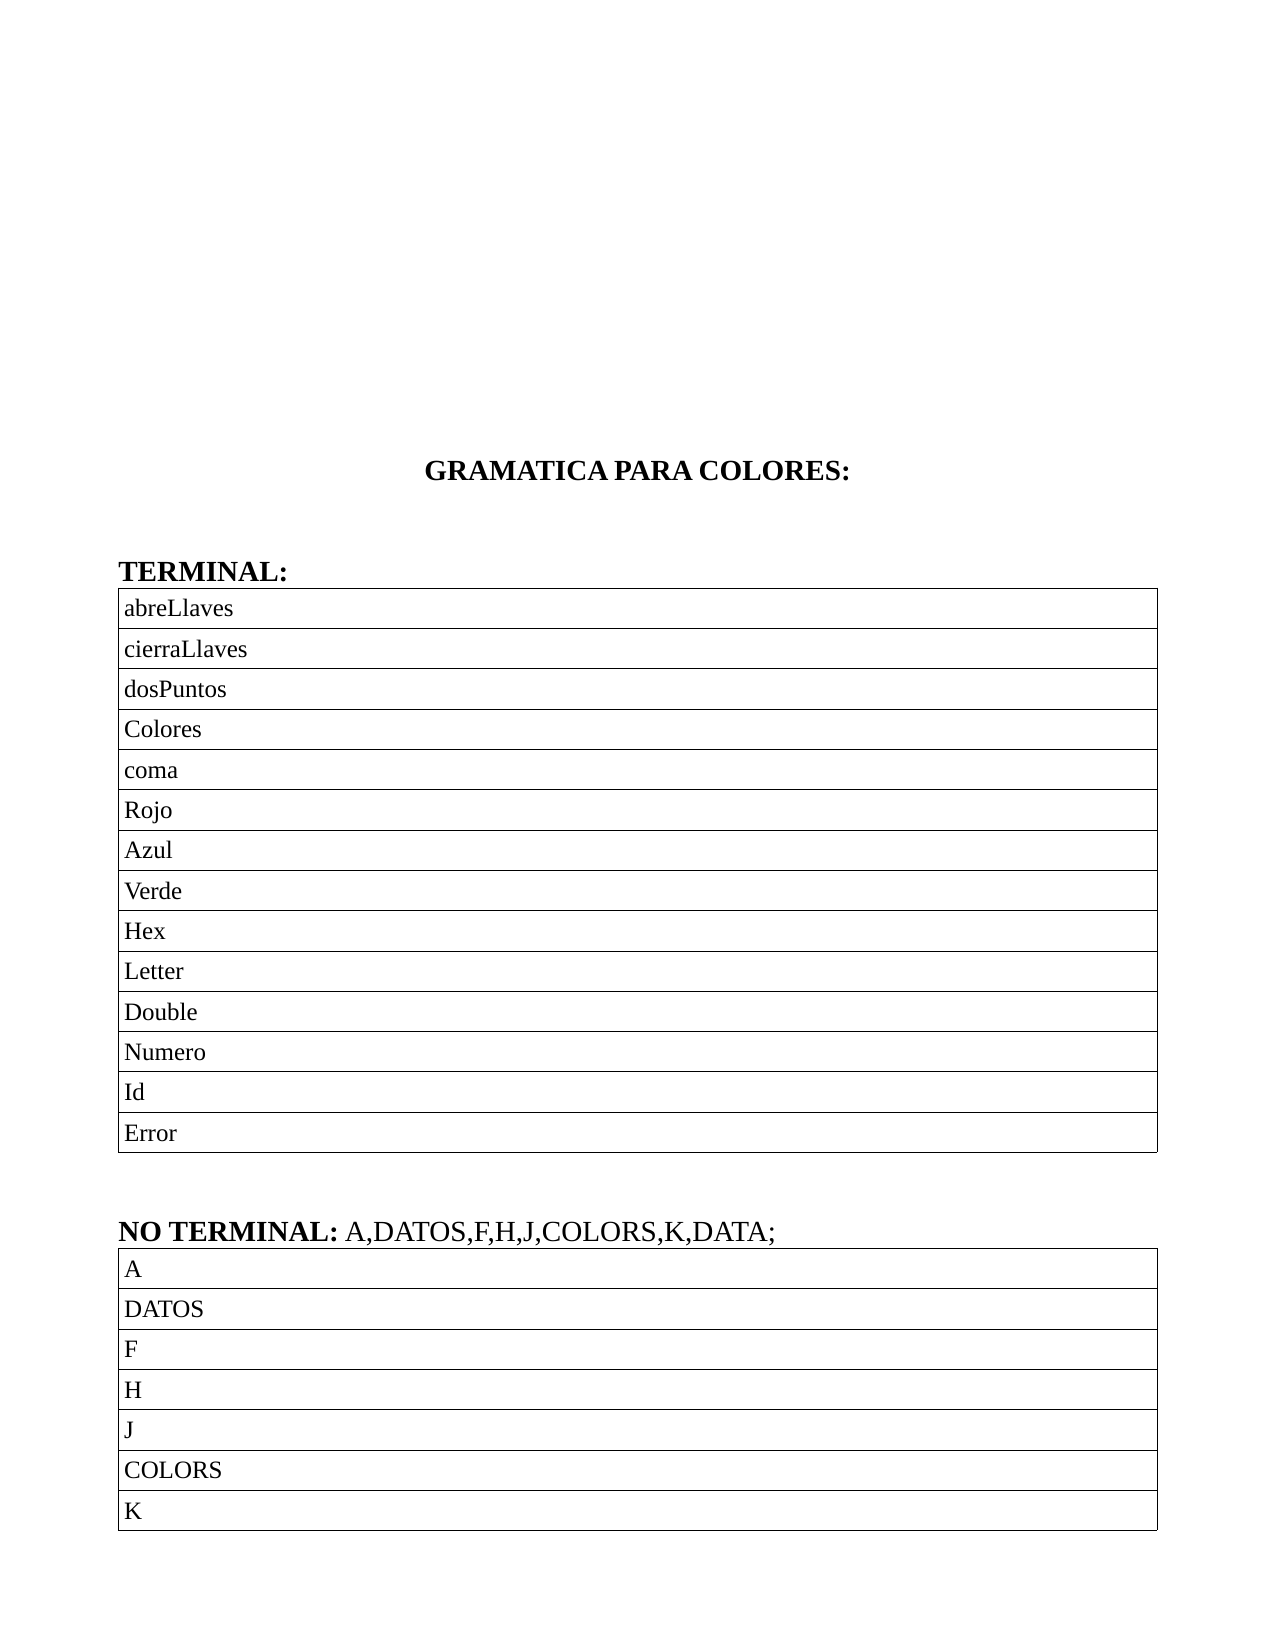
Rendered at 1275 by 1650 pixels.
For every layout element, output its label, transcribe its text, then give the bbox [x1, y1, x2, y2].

table_cell cierraLlaves [119, 629, 1157, 668]
table_cell Letter [119, 952, 1157, 991]
table_cell F [119, 1330, 1157, 1369]
table_cell Double [119, 992, 1157, 1031]
table_header A [119, 1249, 1157, 1288]
table_cell Rojo [119, 790, 1157, 829]
table_cell COLORS [119, 1451, 1157, 1490]
table_cell K [119, 1491, 1157, 1530]
table_cell J [119, 1410, 1157, 1449]
table_cell Azul [119, 831, 1157, 870]
table_cell coma [119, 750, 1157, 789]
text TERMINAL: [118, 554, 1157, 588]
table_cell Error [119, 1113, 1157, 1152]
table_cell Hex [119, 911, 1157, 951]
table_header abreLlaves [119, 589, 1157, 628]
table_cell dosPuntos [119, 669, 1157, 709]
table_cell Verde [119, 871, 1157, 910]
text NO TERMINAL: A,DATOS,F,H,J,COLORS,K,DATA; [118, 1214, 1157, 1248]
text GRAMATICA PARA COLORES: [118, 453, 1157, 487]
table_cell Numero [119, 1032, 1157, 1071]
table_cell DATOS [119, 1289, 1157, 1329]
table_cell Id [119, 1072, 1157, 1112]
table_cell Colores [119, 710, 1157, 749]
table_cell H [119, 1370, 1157, 1409]
